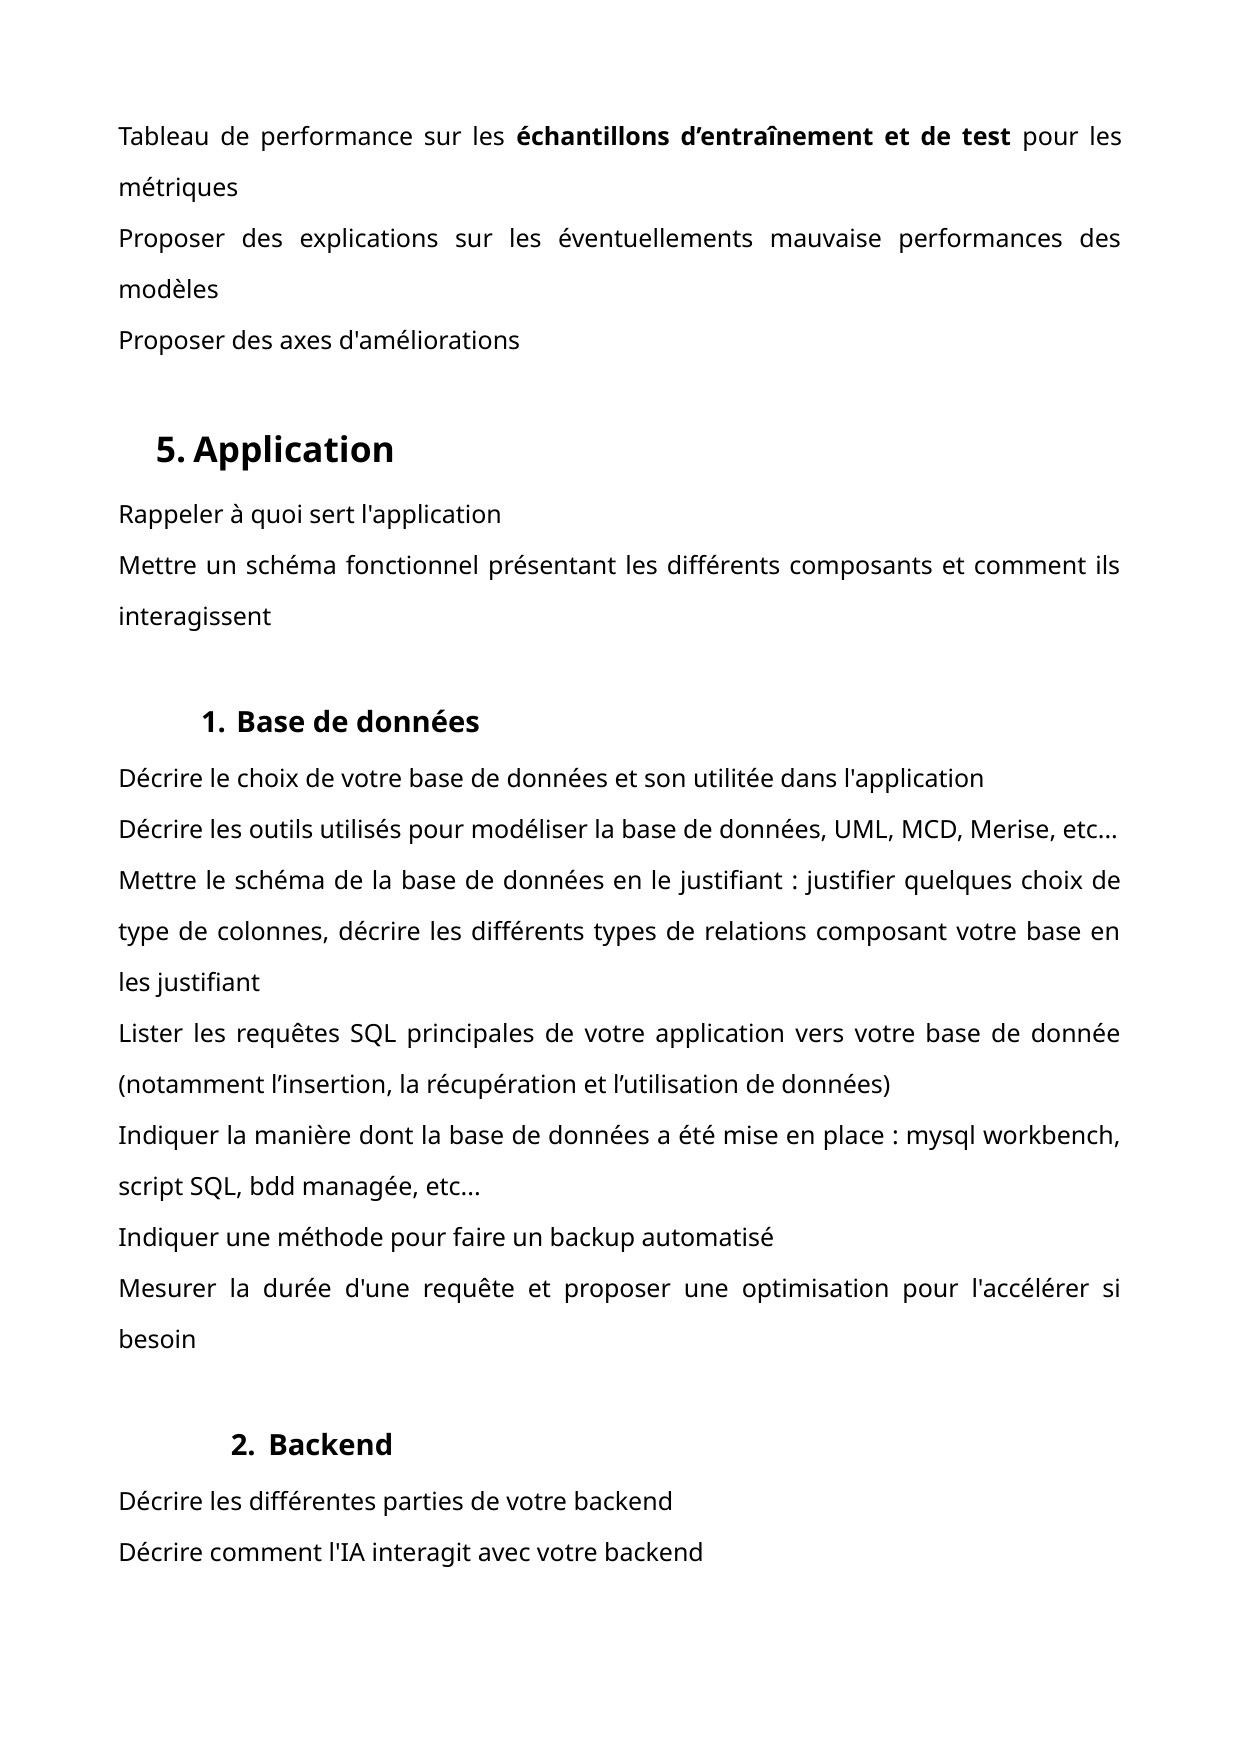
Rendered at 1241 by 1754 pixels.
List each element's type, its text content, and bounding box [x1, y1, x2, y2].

text Décrire les outils utilisés pour modéliser la base de données, UML, MCD, Merise, etc... [118, 811, 1122, 845]
text Proposer des axes d'améliorations [118, 322, 1122, 356]
text Décrire comment l'IA interagit avec votre backend [118, 1534, 1122, 1568]
list Base de données [201, 701, 1122, 741]
text Mettre le schéma de la base de données en le justifiant : justifier quelques choix de type de colonnes, décrire les différents types de relations composant votre base en les justifiant [118, 862, 1122, 998]
text Lister les requêtes SQL principales de votre application vers votre base de donnée (notamment l’insertion, la récupération et l’utilisation de données) [118, 1016, 1122, 1101]
text Décrire les différentes parties de votre backend [118, 1483, 1122, 1517]
text Rappeler à quoi sert l'application [118, 497, 1122, 531]
text Tableau de performance sur les échantillons d’entraînement et de test pour les métriques [118, 118, 1122, 203]
list Application [156, 424, 1122, 473]
text Décrire le choix de votre base de données et son utilitée dans l'application [118, 760, 1122, 794]
text Mesurer la durée d'une requête et proposer une optimisation pour l'accélérer si besoin [118, 1271, 1122, 1356]
text Mettre un schéma fonctionnel présentant les différents composants et comment ils interagissent [118, 548, 1122, 633]
text Indiquer la manière dont la base de données a été mise en place : mysql workbench, script SQL, bdd managée, etc... [118, 1118, 1122, 1203]
list Backend [231, 1424, 1122, 1463]
text Proposer des explications sur les éventuellements mauvaise performances des modèles [118, 220, 1122, 305]
text Indiquer une méthode pour faire un backup automatisé [118, 1220, 1122, 1254]
